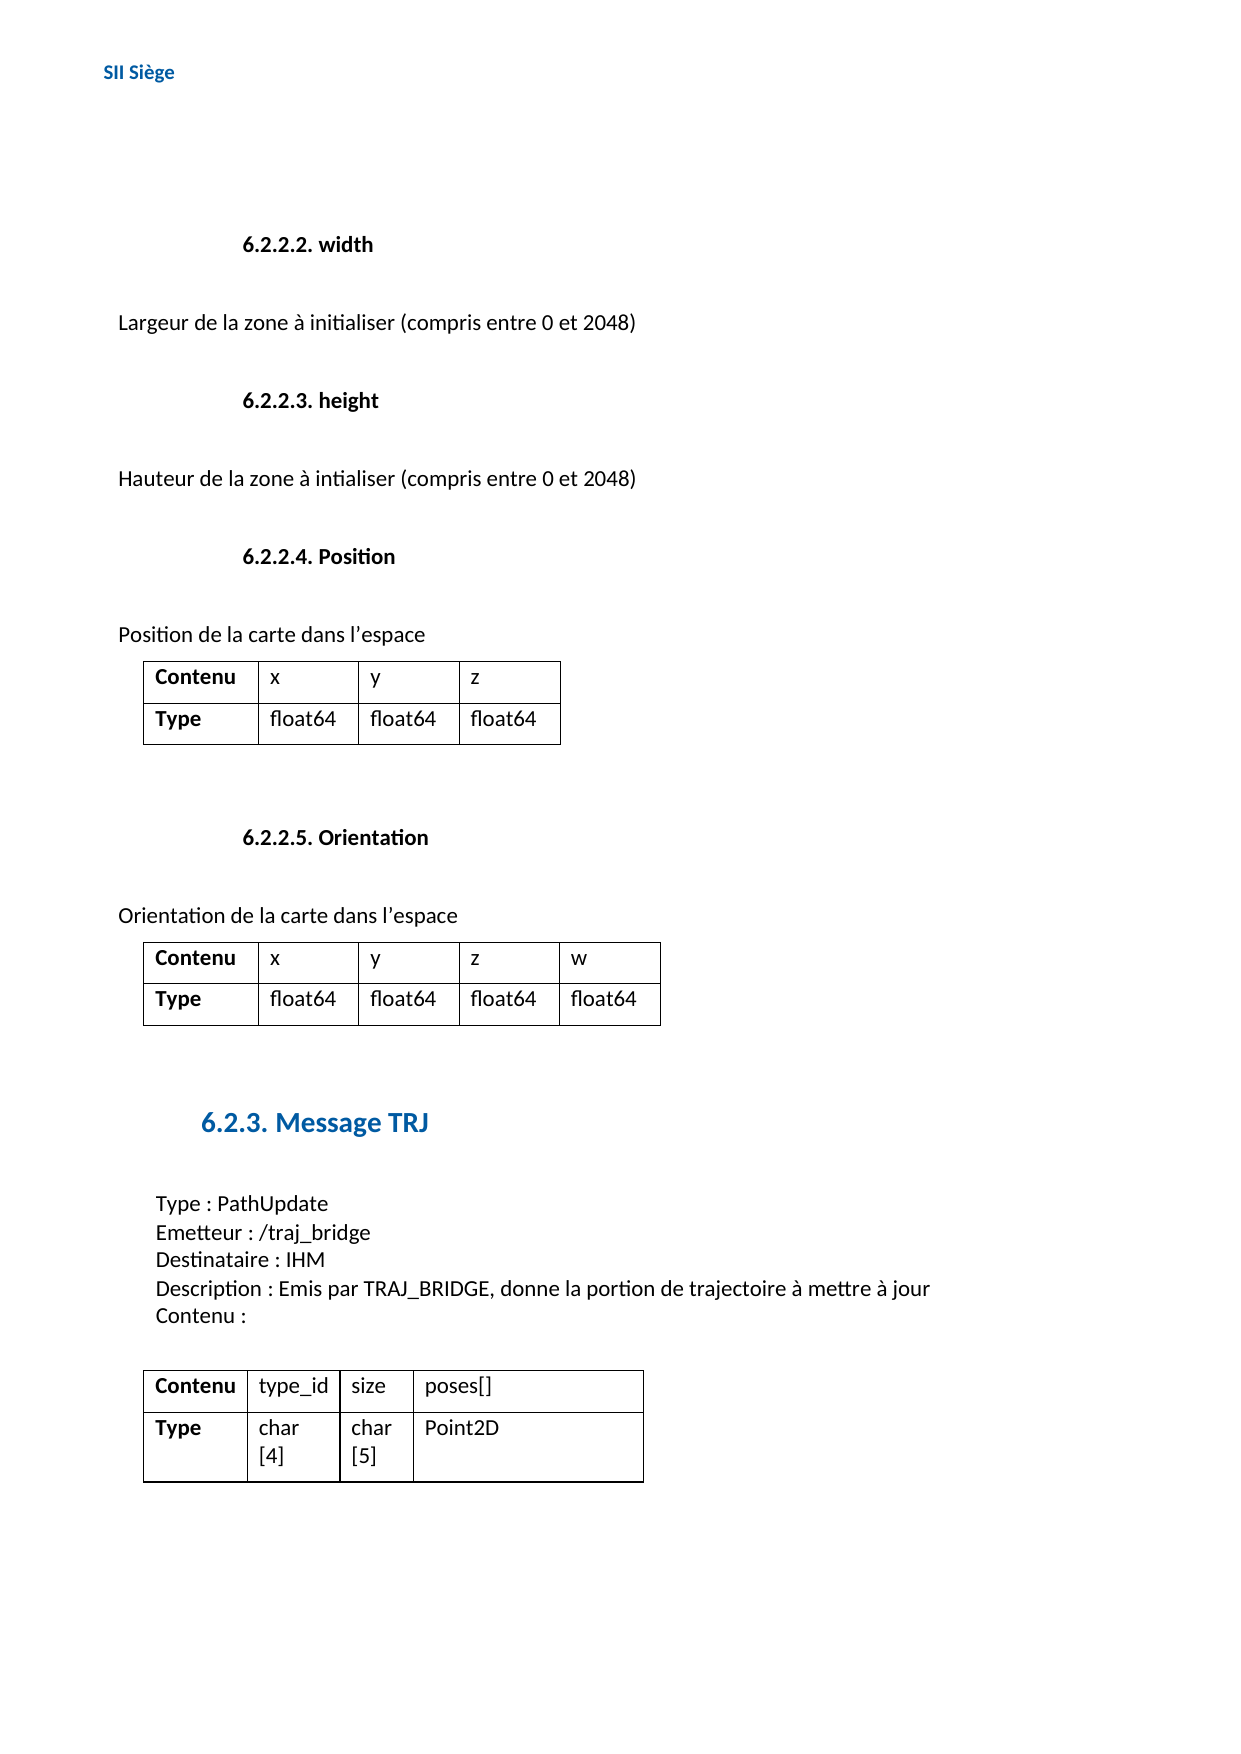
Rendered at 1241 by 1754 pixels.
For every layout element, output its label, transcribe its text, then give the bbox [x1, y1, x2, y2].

table_cell Type [144, 984, 258, 1025]
subtitle height [242, 386, 1122, 414]
text Hauteur de la zone à intialiser (compris entre 0 et 2048) [118, 464, 1122, 492]
table_cell float64 [259, 984, 358, 1025]
table_header z [460, 943, 559, 983]
text Description : Emis par TRAJ_BRIDGE, donne la portion de trajectoire à mettre à jour [156, 1274, 1122, 1302]
table_header type_id [248, 1371, 339, 1412]
table_cell char [5] [341, 1413, 413, 1481]
table_header Contenu [144, 662, 258, 703]
subtitle width [242, 230, 1122, 258]
table_cell Point2D [414, 1413, 643, 1481]
table_header w [560, 943, 660, 983]
text Destinataire : IHM [156, 1246, 1122, 1274]
table_header Contenu [144, 1371, 247, 1412]
subtitle Position [242, 542, 1122, 571]
subtitle Orientation [242, 823, 1122, 851]
table_cell Type [144, 704, 258, 744]
table_header Contenu [144, 943, 258, 983]
table_header y [359, 943, 459, 983]
table_header x [259, 662, 358, 703]
table_cell Type [144, 1413, 247, 1481]
table_header poses[] [414, 1371, 643, 1412]
table_cell char [4] [248, 1413, 339, 1481]
table_header x [259, 943, 358, 983]
table_cell float64 [359, 704, 459, 744]
subtitle Message TRJ [201, 1104, 1122, 1139]
table_header y [359, 662, 459, 703]
text Position de la carte dans l’espace [118, 621, 1122, 648]
text Largeur de la zone à initialiser (compris entre 0 et 2048) [118, 308, 1122, 336]
text Contenu : [118, 1302, 1122, 1330]
table_cell float64 [460, 984, 559, 1025]
table_cell float64 [460, 704, 560, 744]
text Orientation de la carte dans l’espace [118, 901, 1122, 929]
table_cell float64 [259, 704, 358, 744]
table_cell float64 [560, 984, 660, 1025]
table_cell float64 [359, 984, 459, 1025]
text Emetteur : /traj_bridge [156, 1218, 1122, 1246]
text Type : PathUpdate [156, 1189, 1122, 1218]
table_header z [460, 662, 560, 703]
table_header size [341, 1371, 413, 1412]
